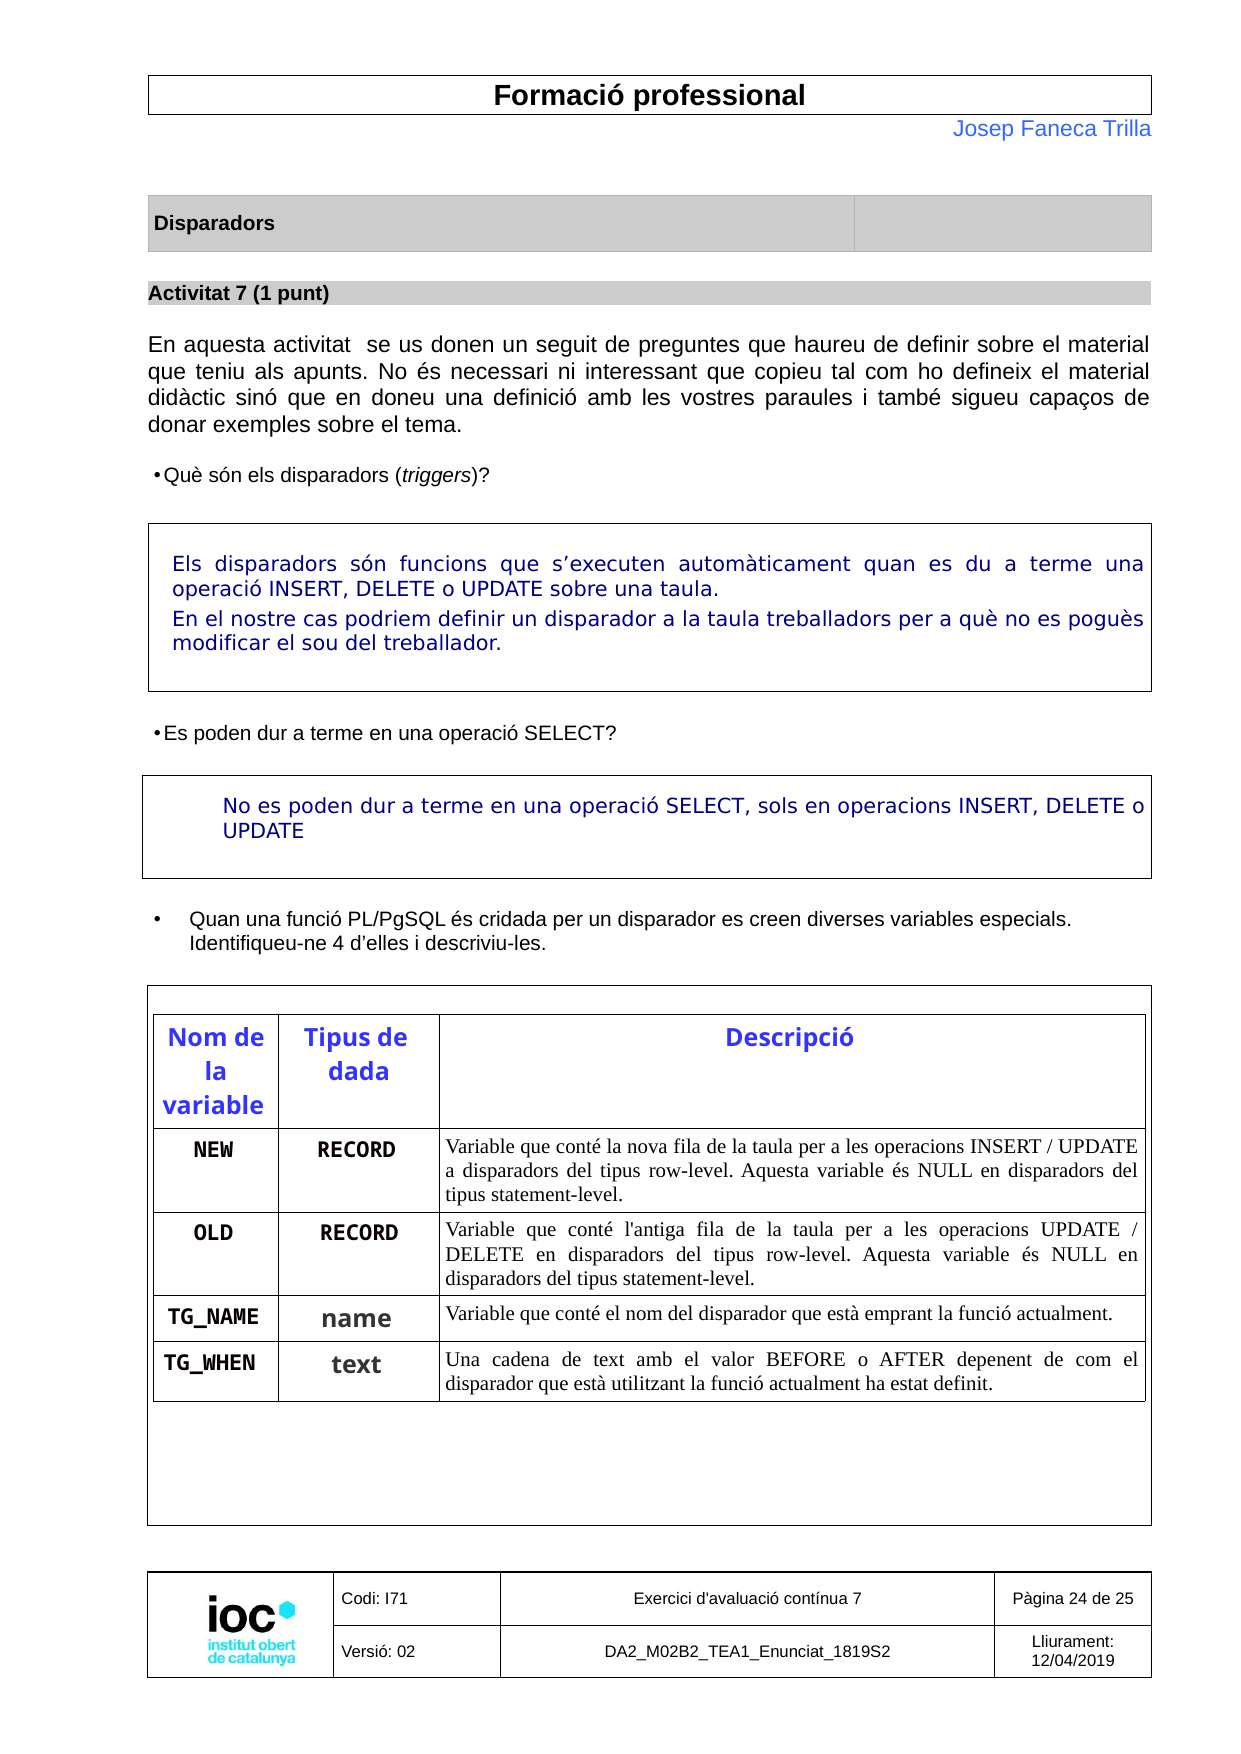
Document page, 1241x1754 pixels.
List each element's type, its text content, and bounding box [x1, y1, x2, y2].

table_header Els disparadors són funcions que s’executen automàticament quan es du a terme una operació INSERT, DELETE o UPDATE sobre una taula. En el nostre cas podriem definir un disparador a la taula treballadors per a què no es poguès modificar el sou del treballador. [149, 524, 1151, 691]
table_header Descripció [440, 1015, 1145, 1128]
list Es poden dur a terme en una operació SELECT? [154, 721, 1151, 745]
list Quan una funció PL/PgSQL és cridada per un disparador es creen diverses variables especials. Identifiqueu-ne 4 d’elles i descriviu-les. [154, 907, 1151, 955]
table_cell RECORD [279, 1129, 439, 1212]
table_cell TG_WHEN [154, 1342, 278, 1401]
table_header Nom de la variable [154, 1015, 278, 1128]
table_cell name [279, 1296, 439, 1341]
table_cell Variable que conté el nom del disparador que està emprant la funció actualment. [440, 1296, 1145, 1341]
picture [195, 1581, 309, 1677]
table_header Tipus de dada [279, 1015, 439, 1128]
text En aquesta activitat se us donen un seguit de preguntes que haureu de definir sobre el material que teniu als apunts. No és necessari ni interessant que copieu tal com ho defineix el material didàctic sinó que en doneu una definició amb les vostres paraules i també sigueu capaços de donar exemples sobre el tema. [148, 331, 1151, 437]
table_cell NEW [154, 1129, 278, 1212]
table_cell RECORD [279, 1213, 439, 1295]
table_header No es poden dur a terme en una operació SELECT, sols en operacions INSERT, DELETE o UPDATE [143, 776, 1151, 878]
table_cell Una cadena de text amb el valor BEFORE o AFTER depenent de com el disparador que està utilitzant la funció actualment ha estat definit. [440, 1342, 1145, 1401]
table_header [855, 196, 1151, 251]
list Què són els disparadors (triggers)? [154, 463, 1151, 487]
table_cell TG_NAME [154, 1296, 278, 1341]
table_cell Variable que conté la nova fila de la taula per a les operacions INSERT / UPDATE a disparadors del tipus row-level. Aquesta variable és NULL en disparadors del tipus statement-level. [440, 1129, 1145, 1212]
table_cell Variable que conté l'antiga fila de la taula per a les operacions UPDATE / DELETE en disparadors del tipus row-level. Aquesta variable és NULL en disparadors del tipus statement-level. [440, 1213, 1145, 1295]
table_cell OLD [154, 1213, 278, 1295]
table_header Disparadors [149, 196, 854, 251]
table_header [148, 986, 1151, 1525]
table_cell text [279, 1342, 439, 1401]
text Activitat 7 (1 punt) [148, 281, 1151, 305]
